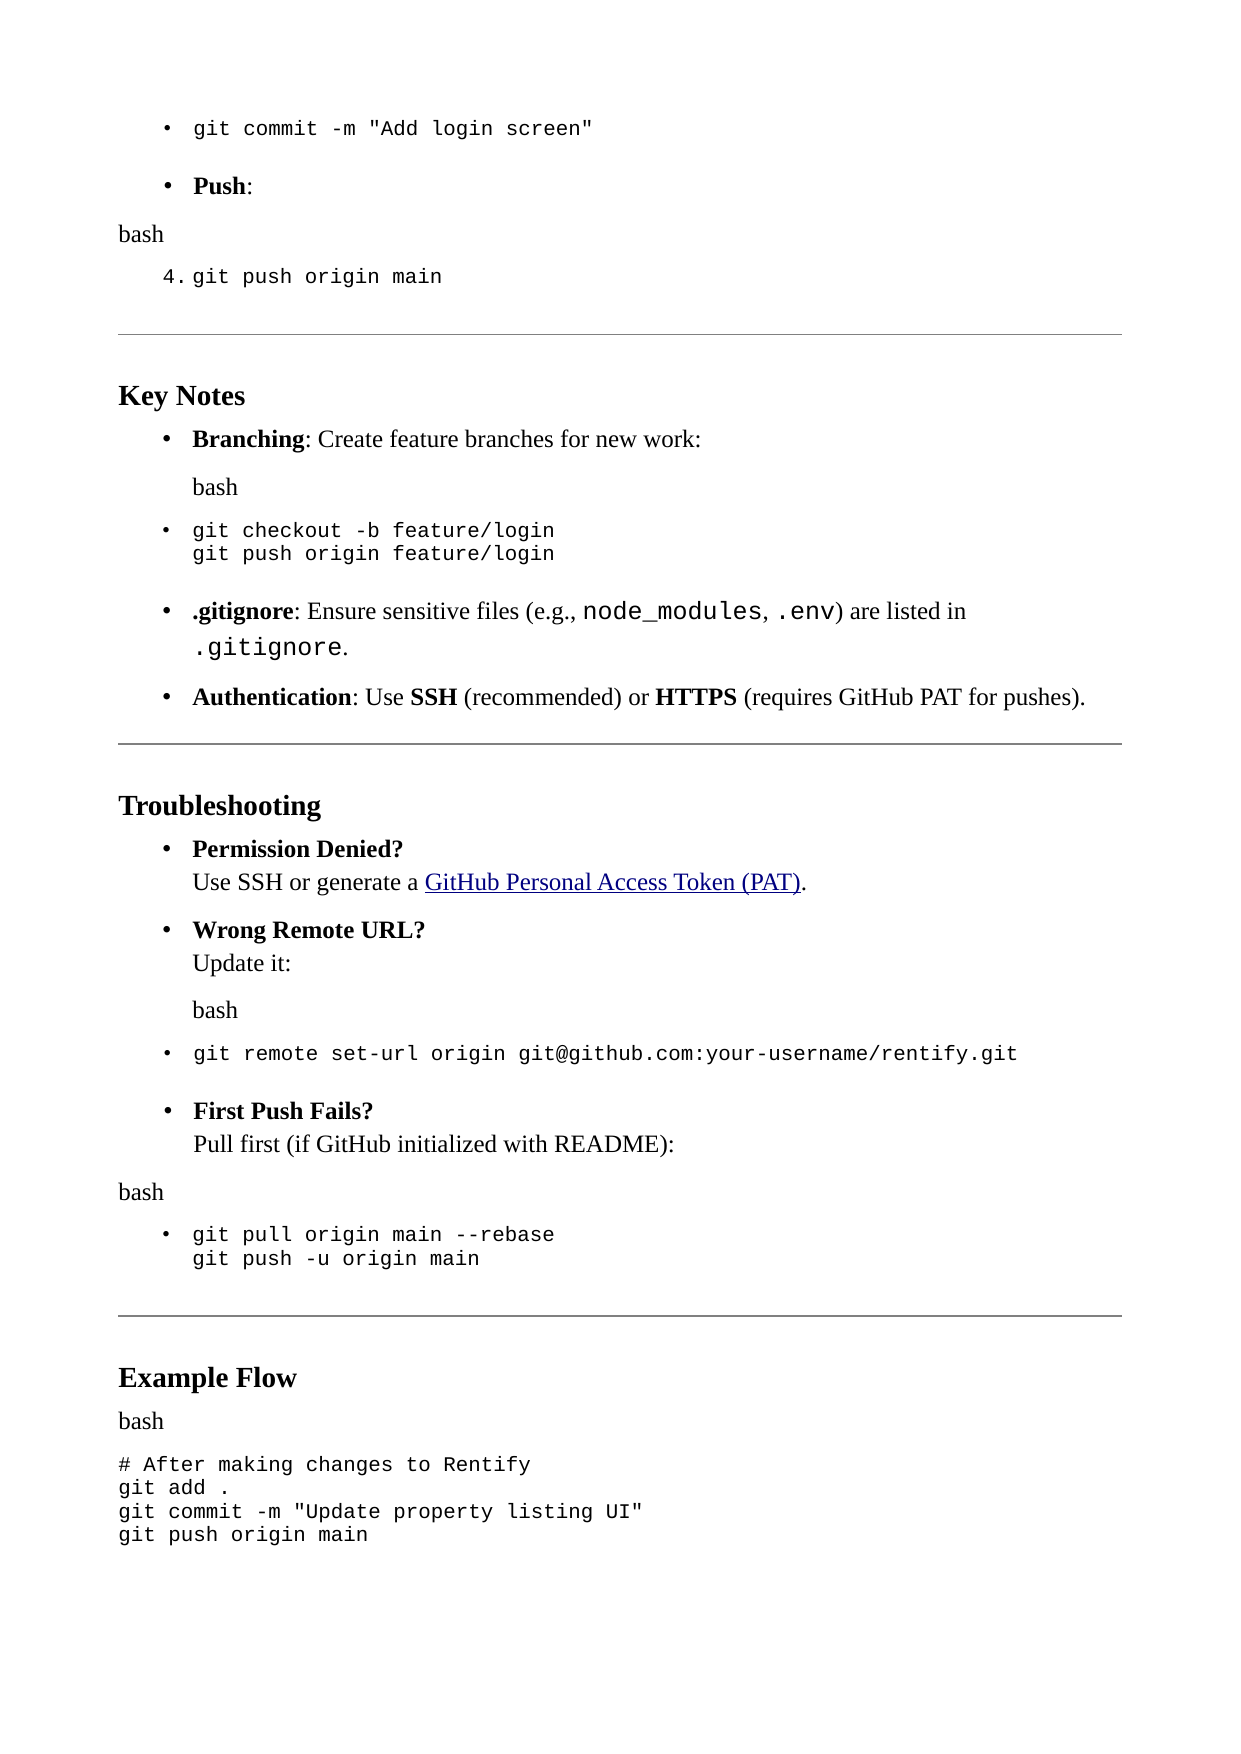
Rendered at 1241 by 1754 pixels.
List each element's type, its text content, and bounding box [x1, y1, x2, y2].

list Branching: Create feature branches for new work: [162, 424, 1122, 453]
list git push origin main [162, 266, 1122, 290]
list bash [162, 995, 1122, 1024]
subtitle Example Flow [118, 1360, 1122, 1393]
list git pull origin main --rebase [162, 1224, 1122, 1248]
subtitle Troubleshooting [118, 788, 1122, 822]
list Push: [164, 171, 1122, 200]
text bash [118, 1406, 1122, 1435]
text git add . [118, 1477, 1122, 1501]
list Permission Denied? Use SSH or generate a GitHub Personal Access Token (PAT). [162, 834, 1122, 896]
list Wrong Remote URL? Update it: [162, 915, 1122, 976]
text # After making changes to Rentify [118, 1453, 1122, 1477]
list Authentication: Use SSH (recommended) or HTTPS (requires GitHub PAT for pushes). [162, 682, 1122, 710]
subtitle Key Notes [118, 378, 1122, 412]
text git push origin main [118, 1524, 1122, 1548]
list git push origin feature/login [162, 543, 1122, 567]
list git remote set-url origin git@github.com:your-username/rentify.git [164, 1043, 1122, 1067]
text bash [118, 219, 1122, 248]
list bash [162, 472, 1122, 501]
text git commit -m "Update property listing UI" [118, 1501, 1122, 1524]
list git push -u origin main [162, 1248, 1122, 1272]
list git commit -m "Add login screen" [164, 118, 1122, 142]
list First Push Fails? Pull first (if GitHub initialized with README): [164, 1096, 1122, 1158]
text bash [118, 1177, 1122, 1205]
list git checkout -b feature/login [162, 520, 1122, 543]
list .gitignore: Ensure sensitive files (e.g., node_modules, .env) are listed in .gitignore. [162, 596, 1122, 662]
